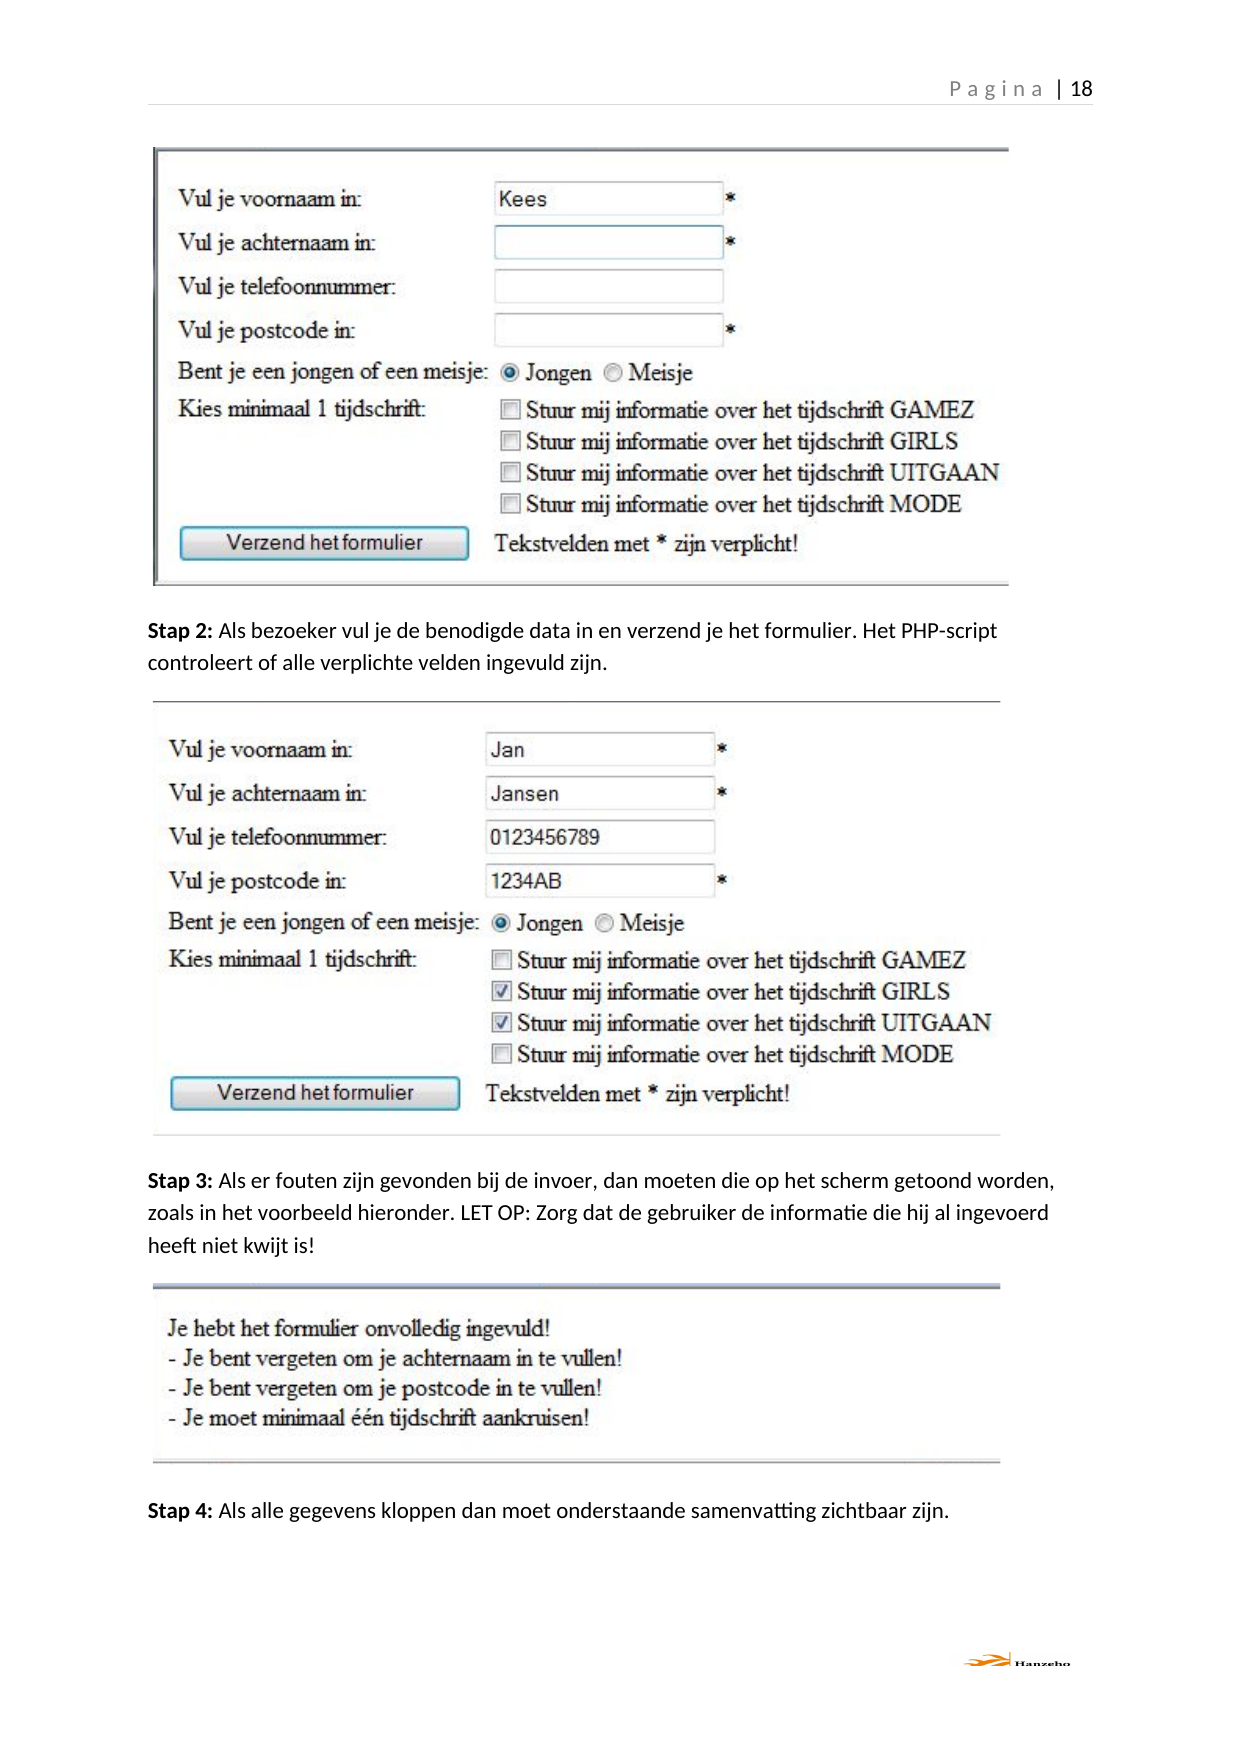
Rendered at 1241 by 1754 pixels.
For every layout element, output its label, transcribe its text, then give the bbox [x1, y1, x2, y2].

picture [152, 147, 1020, 586]
text Stap 4: Als alle gegevens kloppen dan moet onderstaande samenvatting zichtbaar zijn. [148, 1496, 1093, 1524]
picture [952, 1652, 1194, 1681]
picture [152, 701, 1001, 1136]
text Stap 2: Als bezoeker vul je de benodigde data in en verzend je het formulier. Het PHP-script controleert of alle verplichte velden ingevuld zijn. [148, 616, 1093, 676]
picture [152, 1283, 1001, 1465]
text Stap 3: Als er fouten zijn gevonden bij de invoer, dan moeten die op het scherm getoond worden, zoals in het voorbeeld hieronder. LET OP: Zorg dat de gebruiker de informatie die hij al ingevoerd heeft niet kwijt is! [148, 1166, 1093, 1259]
